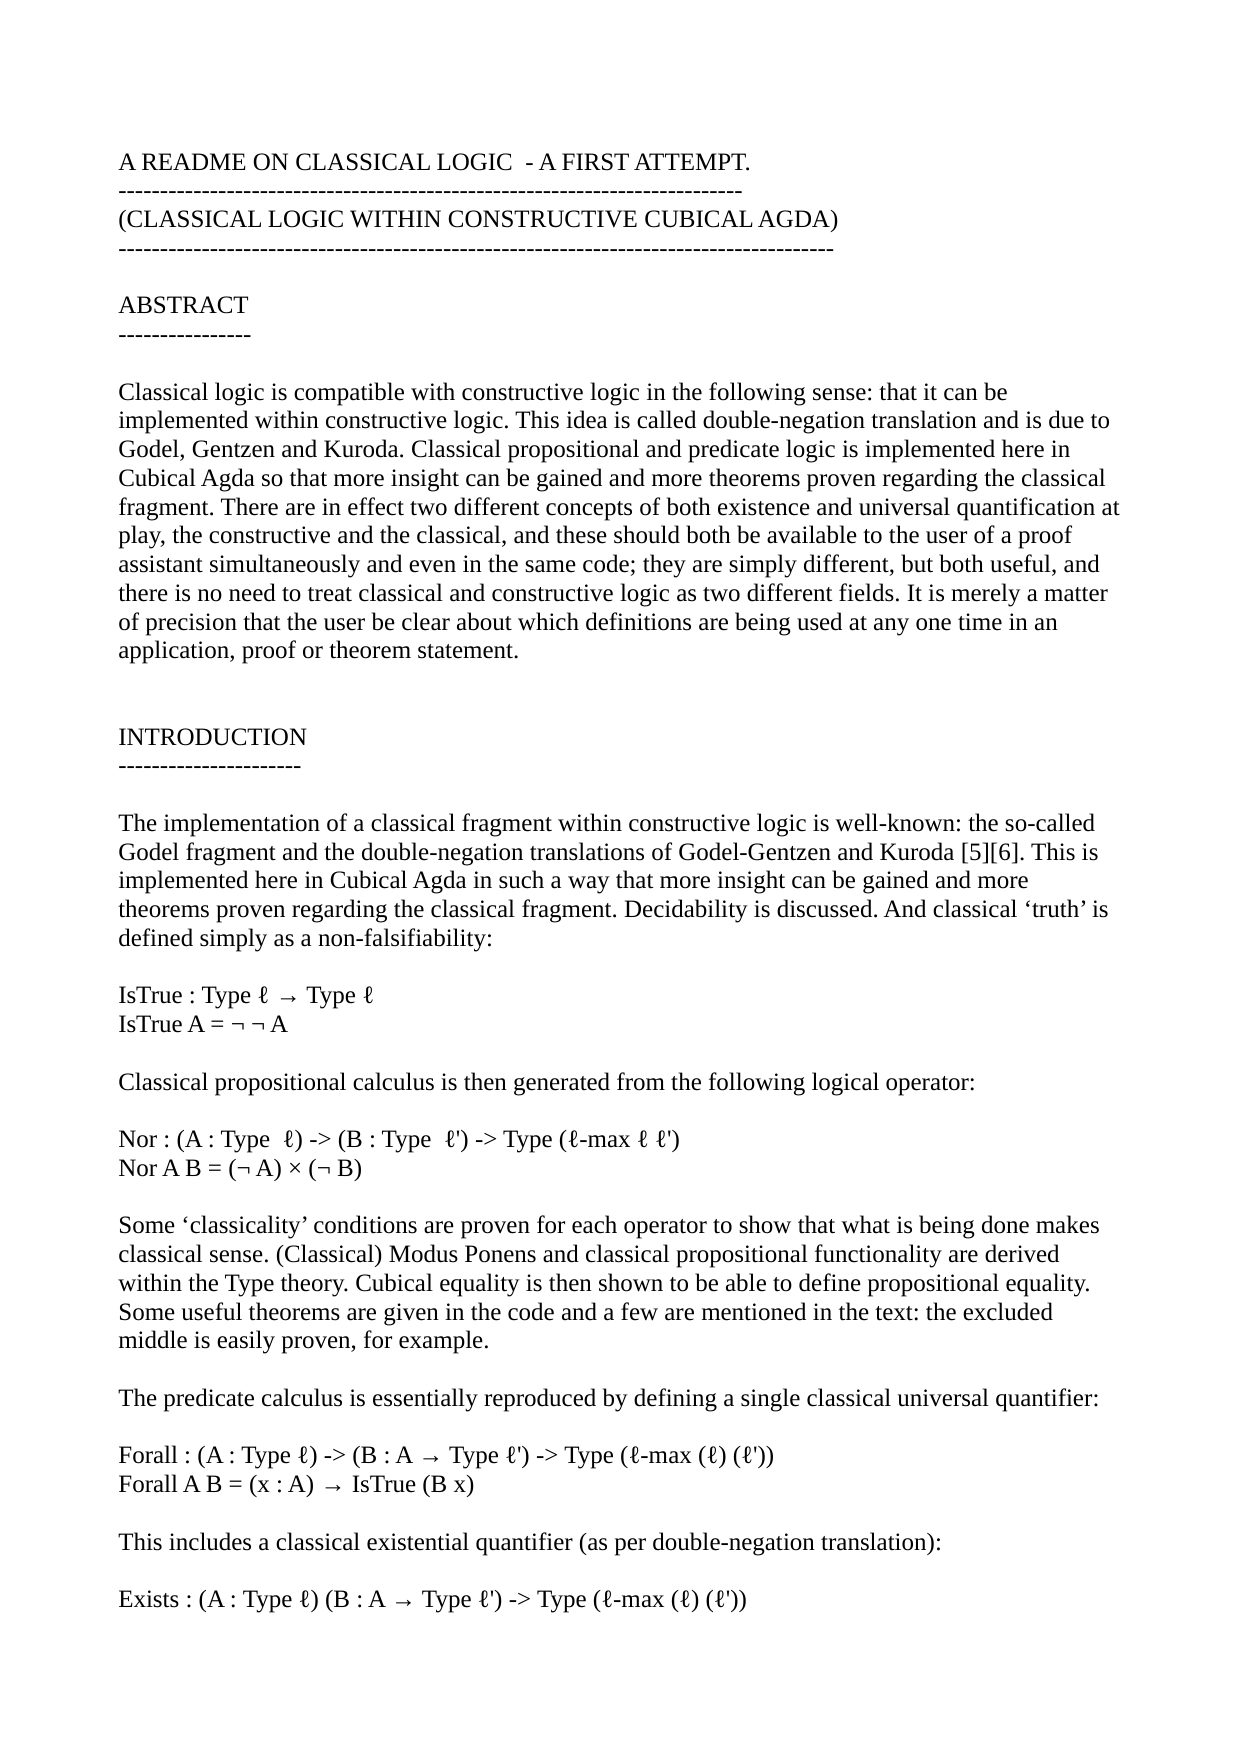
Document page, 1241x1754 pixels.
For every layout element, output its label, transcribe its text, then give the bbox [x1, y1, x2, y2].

text Some ‘classicality’ conditions are proven for each operator to show that what is being done makes classical sense. (Classical) Modus Ponens and classical propositional functionality are derived within the Type theory. Cubical equality is then shown to be able to define propositional equality. Some useful theorems are given in the code and a few are mentioned in the text: the excluded middle is easily proven, for example. [118, 1211, 1122, 1354]
text Exists : (A : Type ℓ) (B : A → Type ℓ') -> Type (ℓ-max (ℓ) (ℓ')) [118, 1584, 1122, 1613]
text Classical logic is compatible with constructive logic in the following sense: that it can be implemented within constructive logic. This idea is called double-negation translation and is due to Godel, Gentzen and Kuroda. Classical propositional and predicate logic is implemented here in Cubical Agda so that more insight can be gained and more theorems proven regarding the classical fragment. There are in effect two different concepts of both existence and universal quantification at play, the constructive and the classical, and these should both be available to the user of a proof assistant simultaneously and even in the same code; they are simply different, but both useful, and there is no need to treat classical and constructive logic as two different fields. It is merely a matter of precision that the user be clear about which definitions are being used at any one time in an application, proof or theorem statement. [118, 377, 1122, 664]
text Forall : (A : Type ℓ) -> (B : A → Type ℓ') -> Type (ℓ-max (ℓ) (ℓ')) [118, 1441, 1122, 1469]
text ---------------- [118, 319, 1122, 348]
text This includes a classical existential quantifier (as per double-negation translation): [118, 1527, 1122, 1556]
text IsTrue A = ¬ ¬ A [118, 1009, 1122, 1038]
text The predicate calculus is essentially reproduced by defining a single classical universal quantifier: [118, 1383, 1122, 1412]
text (CLASSICAL LOGIC WITHIN CONSTRUCTIVE CUBICAL AGDA) [118, 204, 1122, 233]
text Forall A B = (x : A) → IsTrue (B x) [118, 1469, 1122, 1498]
text --------------------------------------------------------------------------- [118, 176, 1122, 204]
text IsTrue : Type ℓ → Type ℓ [118, 981, 1122, 1009]
text Nor : (A : Type ℓ) -> (B : Type ℓ') -> Type (ℓ-max ℓ ℓ') [118, 1124, 1122, 1153]
text Classical propositional calculus is then generated from the following logical operator: [118, 1067, 1122, 1096]
text Nor A B = (¬ A) × (¬ B) [118, 1153, 1122, 1182]
text INTRODUCTION [118, 722, 1122, 751]
text A README ON CLASSICAL LOGIC - A FIRST ATTEMPT. [118, 147, 1122, 176]
text The implementation of a classical fragment within constructive logic is well-known: the so-called Godel fragment and the double-negation translations of Godel-Gentzen and Kuroda [5][6]. This is implemented here in Cubical Agda in such a way that more insight can be gained and more theorems proven regarding the classical fragment. Decidability is discussed. And classical ‘truth’ is defined simply as a non-falsifiability: [118, 808, 1122, 952]
text -------------------------------------------------------------------------------------- [118, 233, 1122, 262]
text ---------------------- [118, 751, 1122, 779]
text ABSTRACT [118, 291, 1122, 319]
